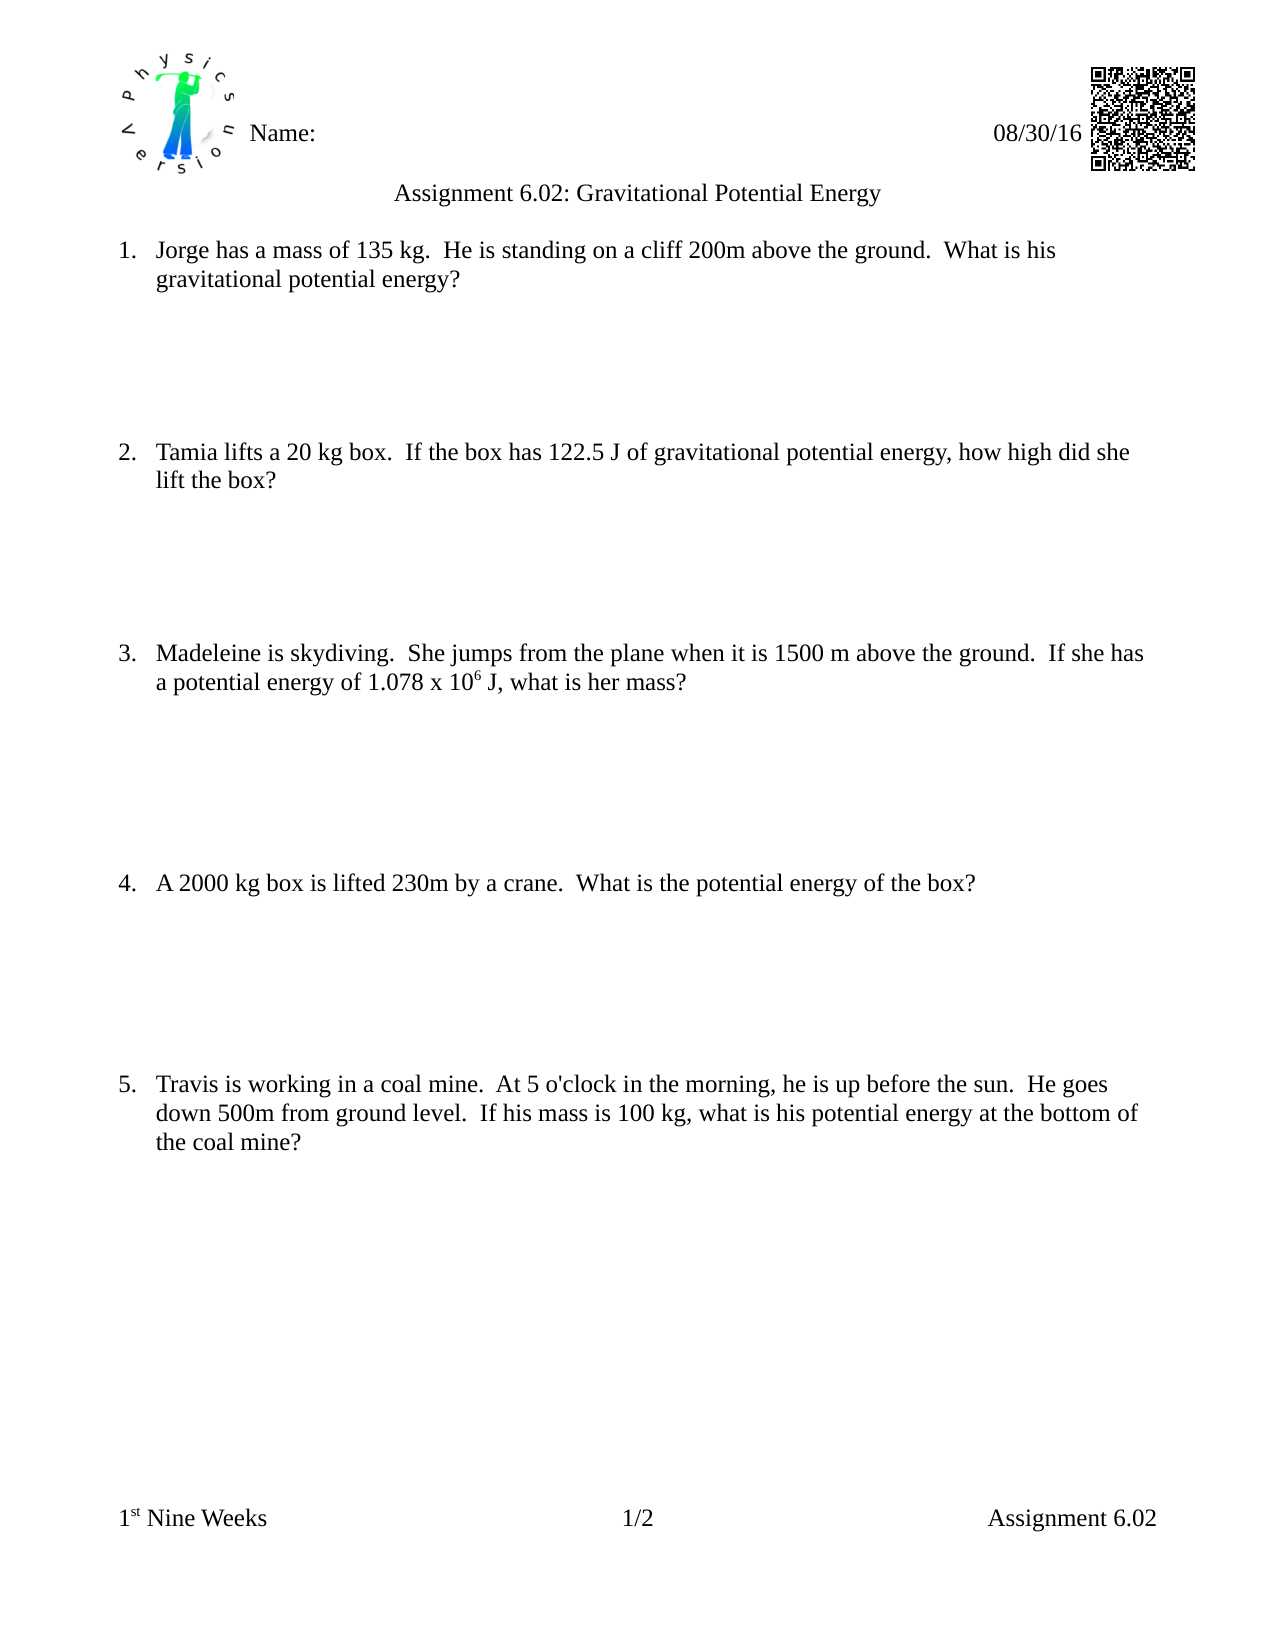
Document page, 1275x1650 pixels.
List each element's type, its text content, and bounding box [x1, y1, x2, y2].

text Assignment 6.02: Gravitational Potential Energy [118, 176, 1157, 207]
picture [121, 53, 235, 174]
list Jorge has a mass of 135 kg. He is standing on a cliff 200m above the ground. What is his gravitational potential energy? [118, 236, 1157, 293]
list Tamia lifts a 20 kg box. If the box has 122.5 J of gravitational potential energy, how high did she lift the box? [118, 437, 1157, 494]
picture [1082, 58, 1203, 179]
list Travis is working in a coal mine. At 5 o'clock in the morning, he is up before the sun. He goes down 500m from ground level. If his mass is 100 kg, what is his potential energy at the bottom of the coal mine? [118, 1069, 1157, 1156]
list A 2000 kg box is lifted 230m by a crane. What is the potential energy of the box? [118, 868, 1157, 897]
list Madeleine is skydiving. She jumps from the plane when it is 1500 m above the ground. If she has a potential energy of 1.078 x 106 J, what is her mass? [118, 638, 1157, 696]
